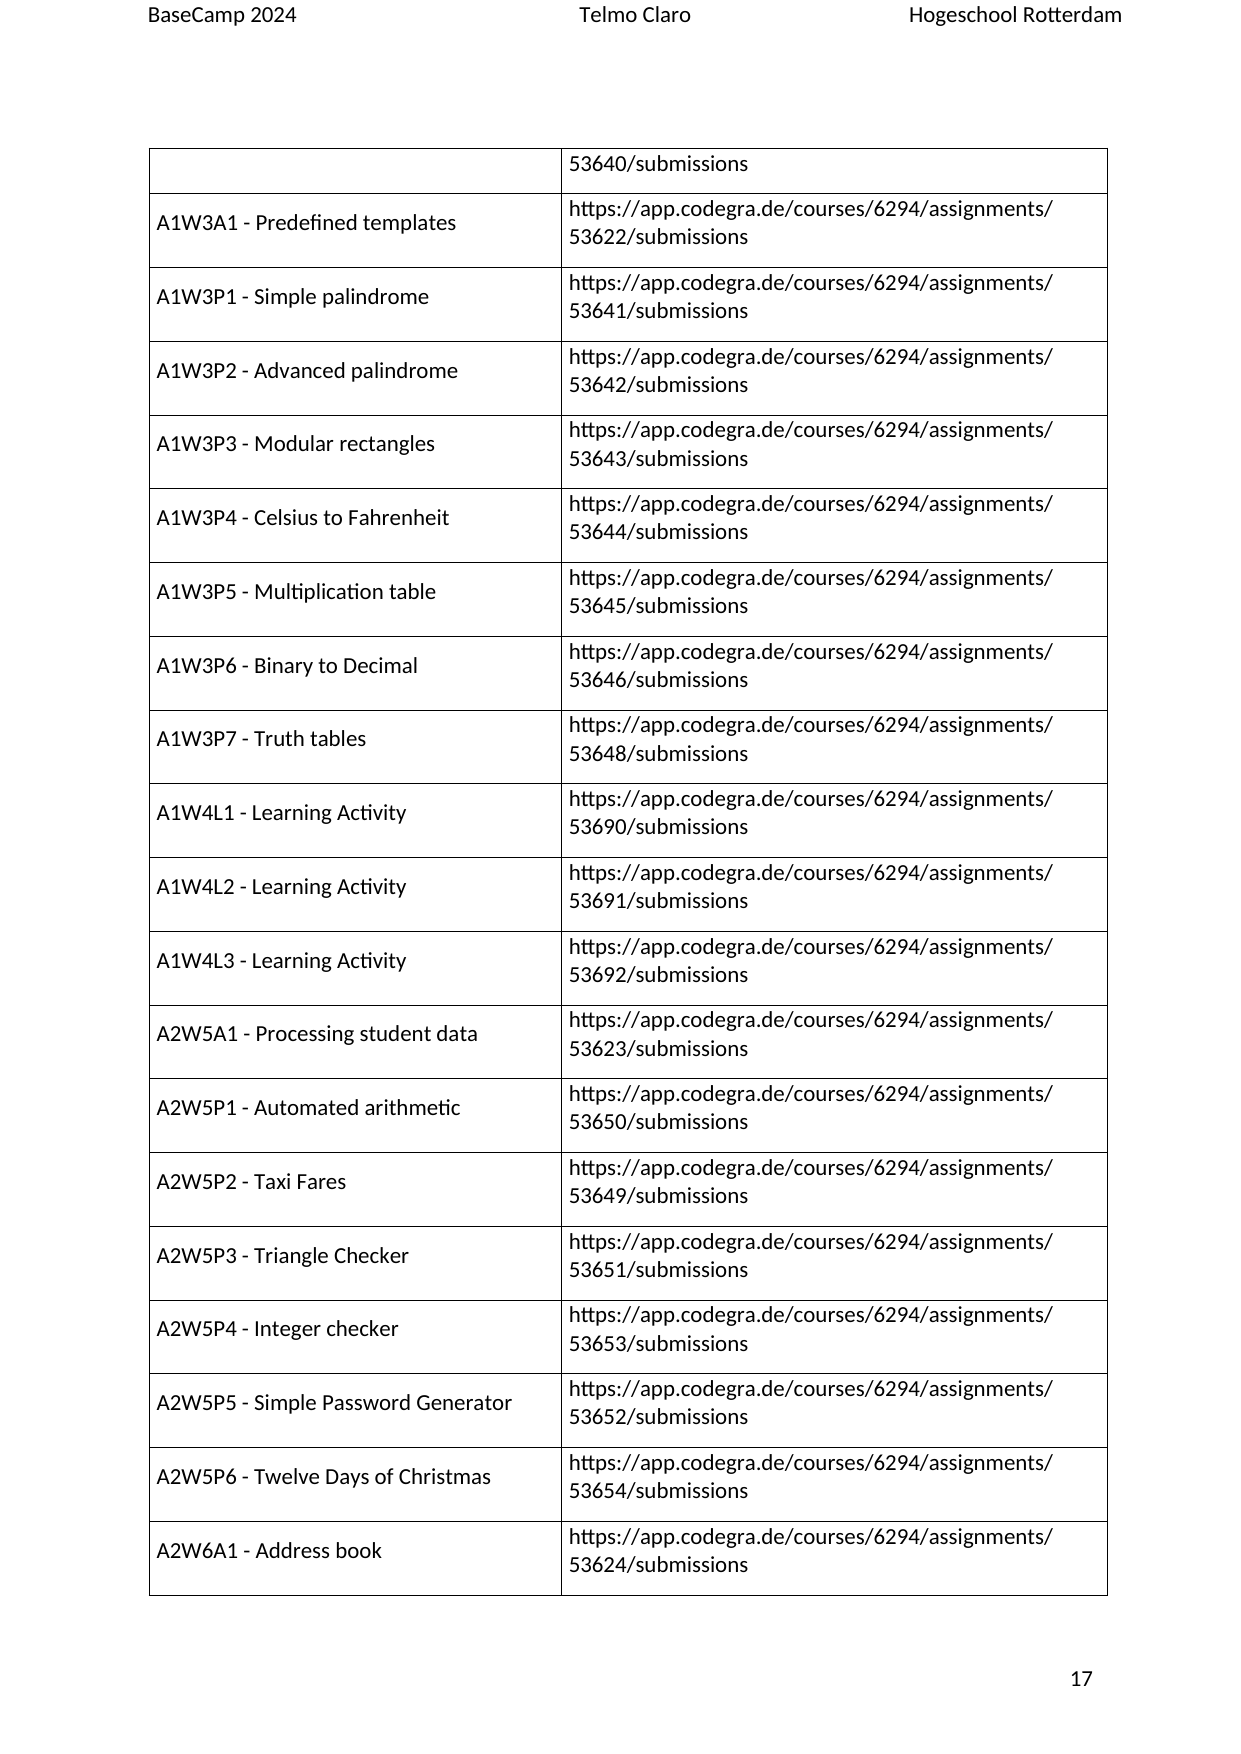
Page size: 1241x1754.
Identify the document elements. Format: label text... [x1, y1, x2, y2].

table_cell https://app.codegra.de/courses/6294/assignments/53641/submissions [562, 268, 1107, 341]
table_cell A1W4L3 - Learning Activity [150, 932, 561, 1004]
table_cell A1W4L1 - Learning Activity [150, 784, 561, 857]
table_cell https://app.codegra.de/courses/6294/assignments/53648/submissions [562, 711, 1107, 783]
table_cell A1W3P4 - Celsius to Fahrenheit [150, 489, 561, 562]
table_cell A2W6A1 - Address book [150, 1522, 561, 1594]
table_cell 53640/submissions [562, 149, 1107, 193]
table_cell A2W5P2 - Taxi Fares [150, 1153, 561, 1226]
table_cell https://app.codegra.de/courses/6294/assignments/53690/submissions [562, 784, 1107, 857]
table_cell https://app.codegra.de/courses/6294/assignments/53623/submissions [562, 1006, 1107, 1078]
table_cell https://app.codegra.de/courses/6294/assignments/53642/submissions [562, 342, 1107, 414]
table_cell https://app.codegra.de/courses/6294/assignments/53650/submissions [562, 1079, 1107, 1152]
table_cell https://app.codegra.de/courses/6294/assignments/53691/submissions [562, 858, 1107, 931]
table_cell https://app.codegra.de/courses/6294/assignments/53652/submissions [562, 1374, 1107, 1447]
table_cell A2W5P4 - Integer checker [150, 1301, 561, 1373]
table_cell https://app.codegra.de/courses/6294/assignments/53654/submissions [562, 1448, 1107, 1521]
table_cell https://app.codegra.de/courses/6294/assignments/53646/submissions [562, 637, 1107, 709]
table_cell https://app.codegra.de/courses/6294/assignments/53651/submissions [562, 1227, 1107, 1299]
table_cell A1W3P1 - Simple palindrome [150, 268, 561, 341]
table_cell A1W3P7 - Truth tables [150, 711, 561, 783]
table_cell A1W3P5 - Multiplication table [150, 563, 561, 636]
table_cell https://app.codegra.de/courses/6294/assignments/53624/submissions [562, 1522, 1107, 1594]
table_cell https://app.codegra.de/courses/6294/assignments/53622/submissions [562, 194, 1107, 267]
table_cell https://app.codegra.de/courses/6294/assignments/53643/submissions [562, 416, 1107, 488]
table_cell [150, 149, 561, 193]
table_cell A2W5P3 - Triangle Checker [150, 1227, 561, 1299]
table_cell A2W5P1 - Automated arithmetic [150, 1079, 561, 1152]
table_cell https://app.codegra.de/courses/6294/assignments/53653/submissions [562, 1301, 1107, 1373]
table_cell https://app.codegra.de/courses/6294/assignments/53644/submissions [562, 489, 1107, 562]
table_cell A1W3P3 - Modular rectangles [150, 416, 561, 488]
table_cell A1W3P6 - Binary to Decimal [150, 637, 561, 709]
table_cell https://app.codegra.de/courses/6294/assignments/53692/submissions [562, 932, 1107, 1004]
table_cell A1W4L2 - Learning Activity [150, 858, 561, 931]
table_cell https://app.codegra.de/courses/6294/assignments/53645/submissions [562, 563, 1107, 636]
table_cell A2W5P6 - Twelve Days of Christmas [150, 1448, 561, 1521]
table_cell A1W3P2 - Advanced palindrome [150, 342, 561, 414]
table_cell https://app.codegra.de/courses/6294/assignments/53649/submissions [562, 1153, 1107, 1226]
table_cell A2W5P5 - Simple Password Generator [150, 1374, 561, 1447]
table_cell A2W5A1 - Processing student data [150, 1006, 561, 1078]
table_cell A1W3A1 - Predefined templates [150, 194, 561, 267]
